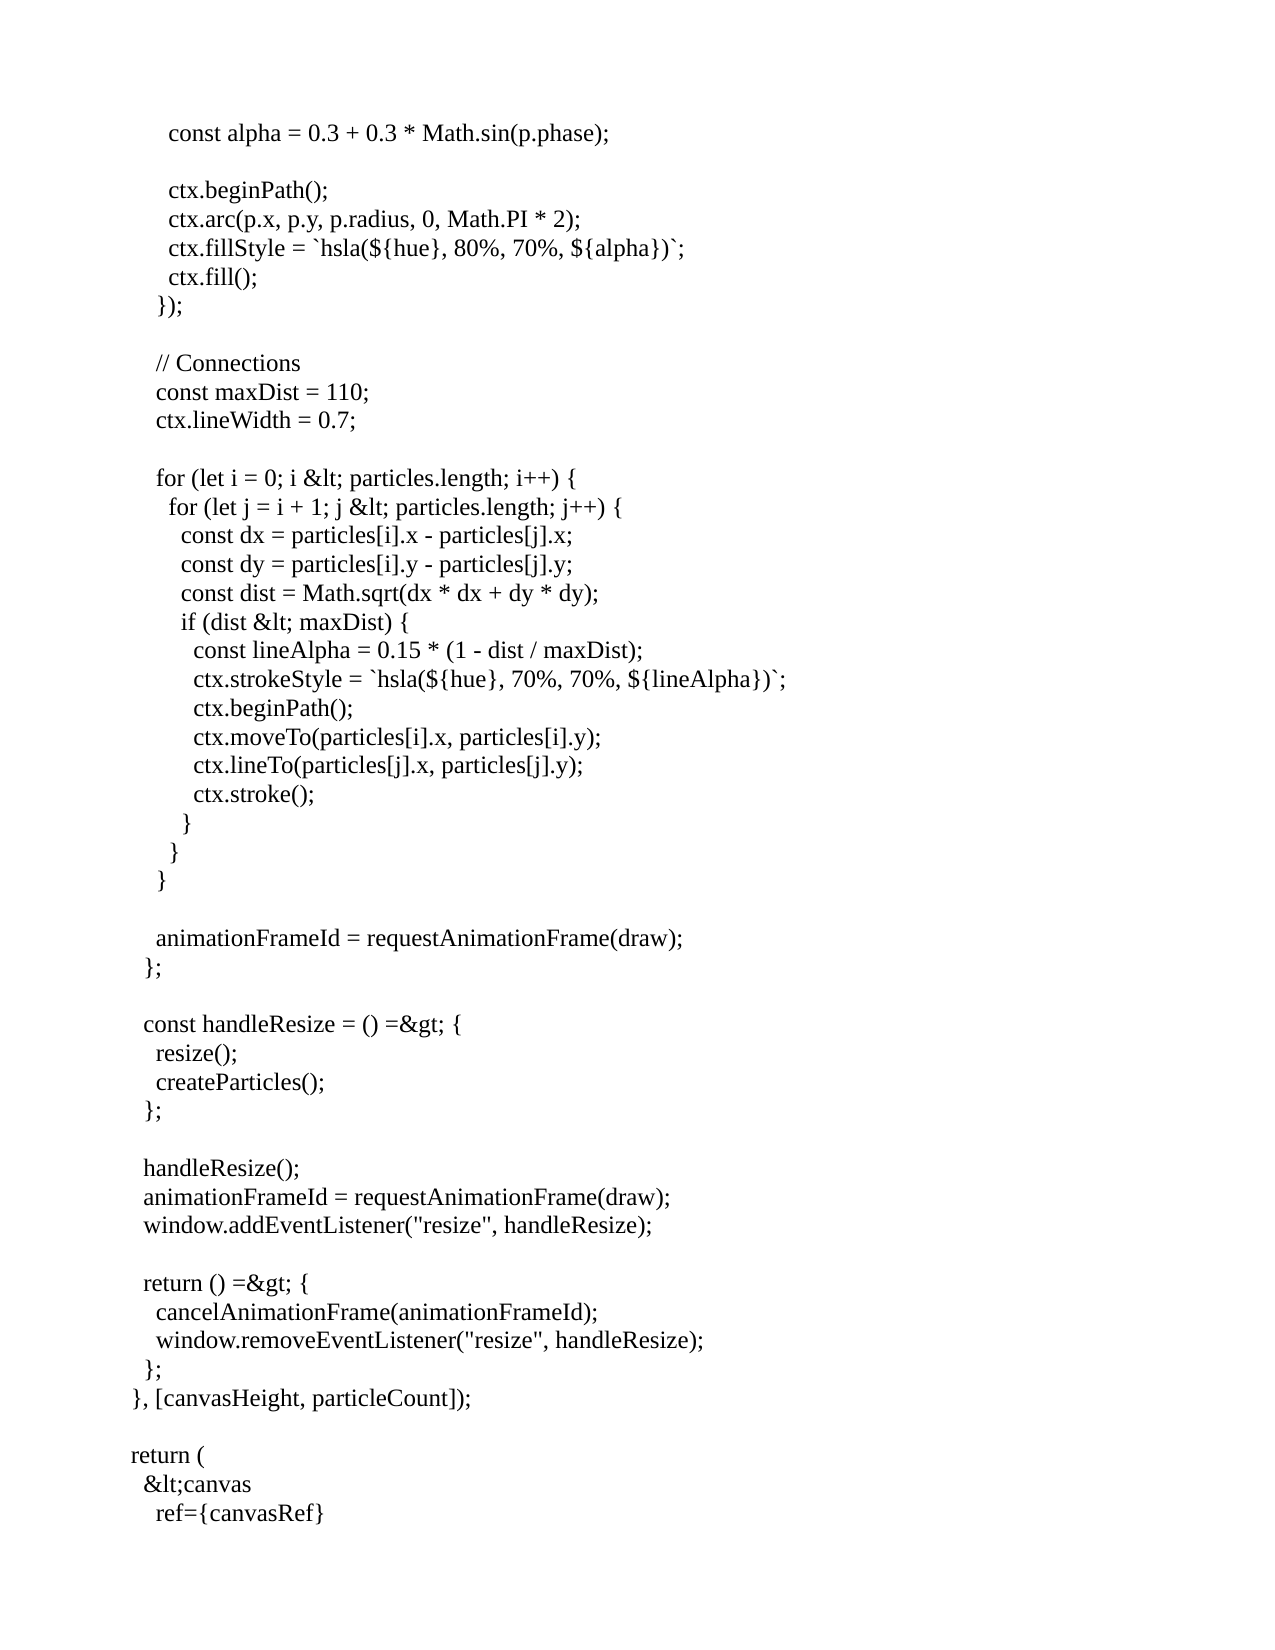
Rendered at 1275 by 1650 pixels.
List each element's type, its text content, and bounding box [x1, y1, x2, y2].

text ctx.beginPath(); [118, 693, 1157, 722]
text ctx.lineTo(particles[j].x, particles[j].y); [118, 751, 1157, 779]
text ctx.strokeStyle = `hsla(${hue}, 70%, 70%, ${lineAlpha})`; [118, 664, 1157, 693]
text if (dist &lt; maxDist) { [118, 607, 1157, 636]
text } [118, 866, 1157, 894]
text } [118, 808, 1157, 837]
text const handleResize = () =&gt; { [118, 1009, 1157, 1038]
text ref={canvasRef} [118, 1498, 1157, 1527]
text }; [118, 952, 1157, 981]
text ctx.fillStyle = `hsla(${hue}, 80%, 70%, ${alpha})`; [118, 233, 1157, 262]
text return () =&gt; { [118, 1268, 1157, 1297]
text return ( [118, 1441, 1157, 1469]
text const alpha = 0.3 + 0.3 * Math.sin(p.phase); [118, 118, 1157, 147]
text ctx.fill(); [118, 262, 1157, 291]
text window.addEventListener("resize", handleResize); [118, 1211, 1157, 1239]
text handleResize(); [118, 1153, 1157, 1182]
text ctx.arc(p.x, p.y, p.radius, 0, Math.PI * 2); [118, 204, 1157, 233]
text for (let j = i + 1; j &lt; particles.length; j++) { [118, 492, 1157, 521]
text resize(); [118, 1038, 1157, 1067]
text ctx.stroke(); [118, 779, 1157, 808]
text }, [canvasHeight, particleCount]); [118, 1383, 1157, 1412]
text // Connections [118, 348, 1157, 377]
text animationFrameId = requestAnimationFrame(draw); [118, 1182, 1157, 1211]
text }); [118, 291, 1157, 319]
text }; [118, 1096, 1157, 1124]
text ctx.moveTo(particles[i].x, particles[i].y); [118, 722, 1157, 751]
text }; [118, 1354, 1157, 1383]
text const maxDist = 110; [118, 377, 1157, 406]
text window.removeEventListener("resize", handleResize); [118, 1326, 1157, 1354]
text &lt;canvas [118, 1469, 1157, 1498]
text ctx.lineWidth = 0.7; [118, 406, 1157, 434]
text const lineAlpha = 0.15 * (1 - dist / maxDist); [118, 636, 1157, 664]
text const dist = Math.sqrt(dx * dx + dy * dy); [118, 578, 1157, 607]
text const dy = particles[i].y - particles[j].y; [118, 549, 1157, 578]
text const dx = particles[i].x - particles[j].x; [118, 521, 1157, 549]
text cancelAnimationFrame(animationFrameId); [118, 1297, 1157, 1326]
text } [118, 837, 1157, 866]
text for (let i = 0; i &lt; particles.length; i++) { [118, 463, 1157, 492]
text ctx.beginPath(); [118, 176, 1157, 204]
text createParticles(); [118, 1067, 1157, 1096]
text animationFrameId = requestAnimationFrame(draw); [118, 923, 1157, 952]
